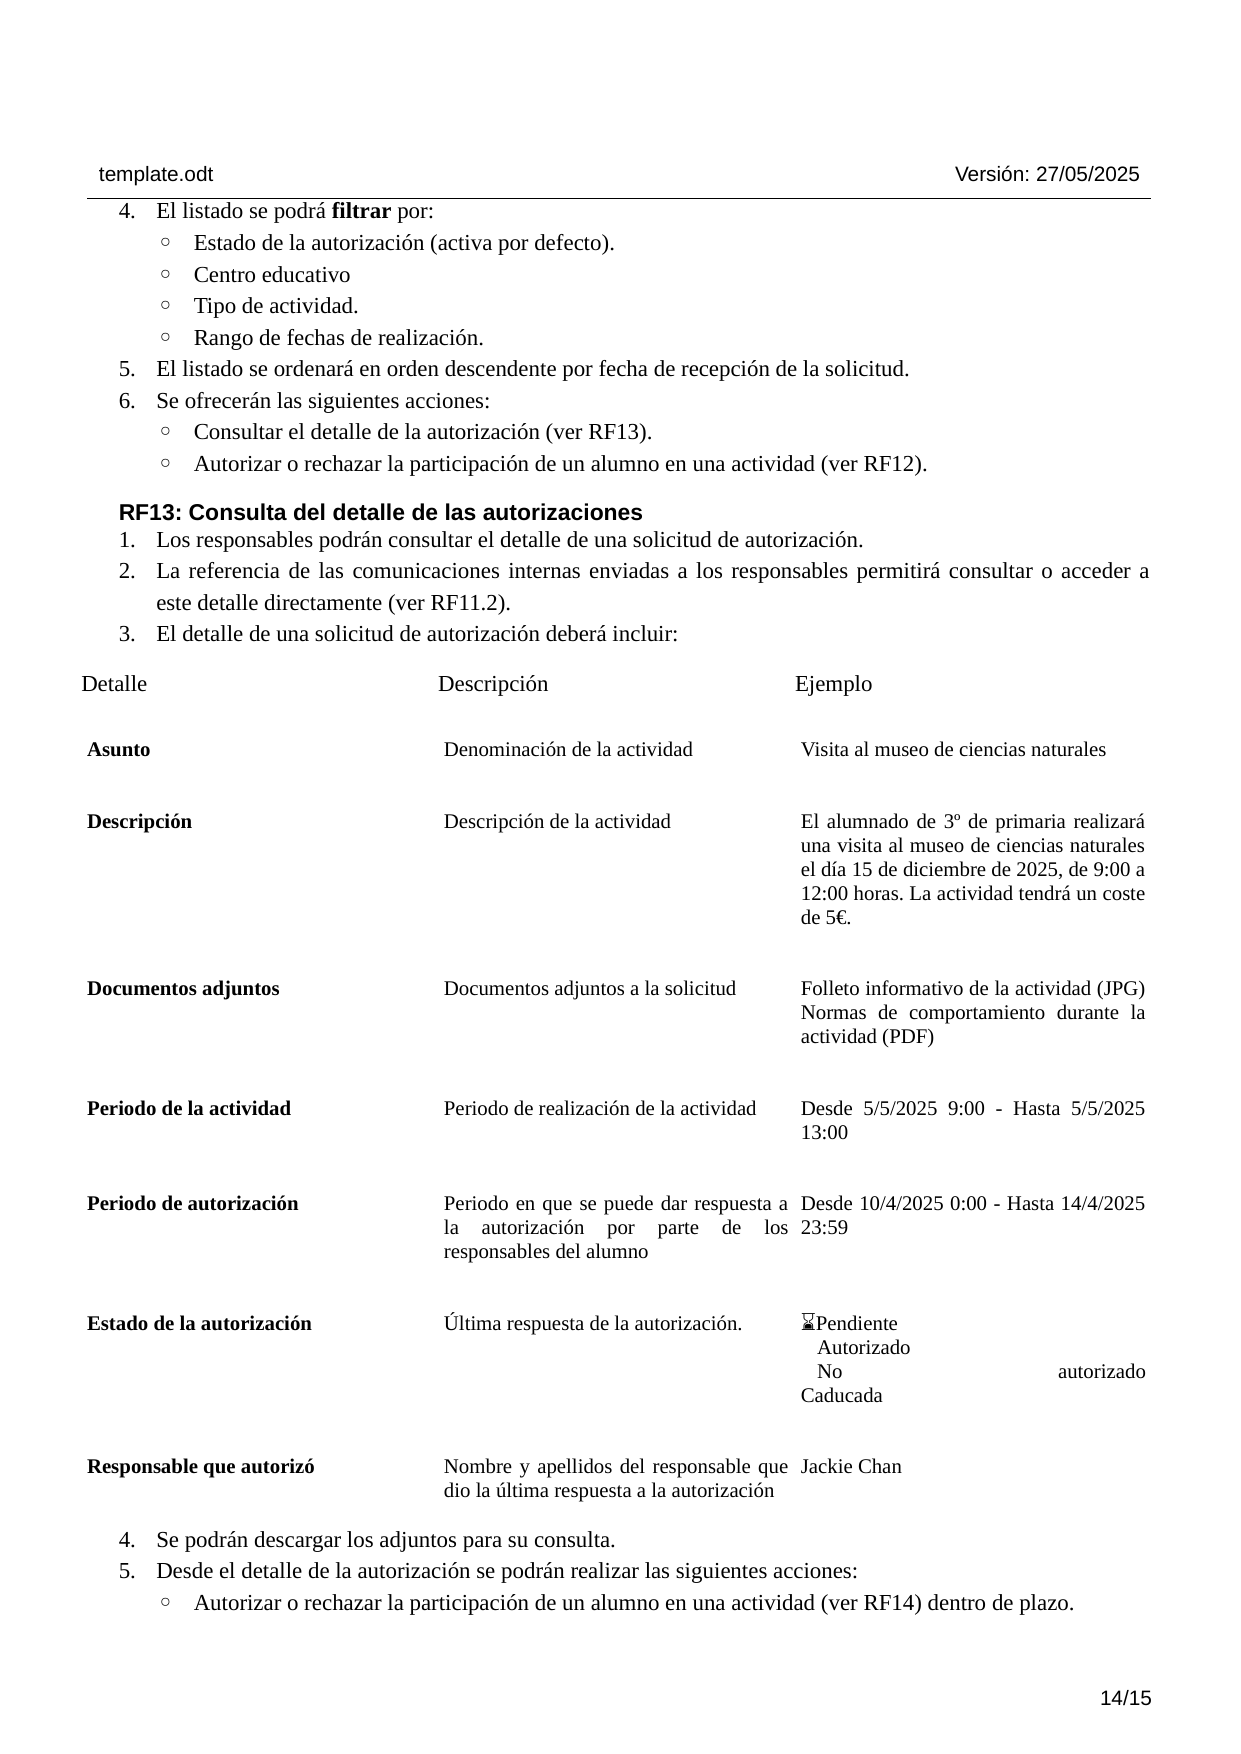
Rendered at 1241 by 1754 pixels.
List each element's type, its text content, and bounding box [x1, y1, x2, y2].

table_cell Denominación de la actividad [438, 714, 795, 785]
table_cell Descripción [81, 785, 438, 953]
table_cell Documentos adjuntos a la solicitud [438, 953, 795, 1072]
table_cell Última respuesta de la autorización. [438, 1287, 795, 1431]
table_cell Periodo de realización de la actividad [438, 1072, 795, 1167]
table_cell Desde 10/4/2025 0:00 - Hasta 14/4/2025 23:59 [795, 1168, 1152, 1287]
table_cell Folleto informativo de la actividad (JPG) Normas de comportamiento durante la actividad (PDF) [795, 953, 1152, 1072]
table_cell Nombre y apellidos del responsable que dio la última respuesta a la autorización [438, 1431, 795, 1526]
list Desde el detalle de la autorización se podrán realizar las siguientes acciones: [118, 1557, 1152, 1584]
list Rango de fechas de realización. [156, 324, 1152, 350]
table_cell Periodo en que se puede dar respuesta a la autorización por parte de los responsables del alumno [438, 1168, 795, 1287]
table_cell ⌛Pendiente ✅Autorizado ❌No autorizado Caducada [795, 1287, 1152, 1431]
list Consultar el detalle de la autorización (ver RF13). [156, 418, 1152, 445]
table_header Detalle [81, 652, 438, 714]
table_cell Asunto [81, 714, 438, 785]
table_cell Documentos adjuntos [81, 953, 438, 1072]
table_header Descripción [438, 652, 795, 714]
list Los responsables podrán consultar el detalle de una solicitud de autorización. [118, 526, 1152, 552]
list Tipo de actividad. [156, 292, 1152, 318]
table_cell Desde 5/5/2025 9:00 - Hasta 5/5/2025 13:00 [795, 1072, 1152, 1167]
table_cell Periodo de la actividad [81, 1072, 438, 1167]
table_cell Jackie Chan [795, 1431, 1152, 1526]
table_cell Responsable que autorizó [81, 1431, 438, 1526]
list El detalle de una solicitud de autorización deberá incluir: [118, 620, 1152, 647]
list Se ofrecerán las siguientes acciones: [118, 387, 1152, 413]
list Autorizar o rechazar la participación de un alumno en una actividad (ver RF12). [156, 450, 1152, 476]
list Estado de la autorización (activa por defecto). [156, 229, 1152, 255]
subtitle RF13: Consulta del detalle de las autorizaciones [118, 499, 1152, 526]
list El listado se ordenará en orden descendente por fecha de recepción de la solicitud. [118, 355, 1152, 382]
list Autorizar o rechazar la participación de un alumno en una actividad (ver RF14) dentro de plazo. [156, 1589, 1152, 1615]
list El listado se podrá filtrar por: [118, 197, 1152, 224]
list Centro educativo [156, 261, 1152, 287]
table_cell Periodo de autorización [81, 1168, 438, 1287]
table_header Ejemplo [795, 652, 1152, 714]
table_cell El alumnado de 3º de primaria realizará una visita al museo de ciencias naturales el día 15 de diciembre de 2025, de 9:00 a 12:00 horas. La actividad tendrá un coste de 5€. [795, 785, 1152, 953]
list La referencia de las comunicaciones internas enviadas a los responsables permitirá consultar o acceder a este detalle directamente (ver RF11.2). [118, 557, 1152, 615]
table_cell Descripción de la actividad [438, 785, 795, 953]
list Se podrán descargar los adjuntos para su consulta. [118, 1526, 1152, 1552]
table_cell Visita al museo de ciencias naturales [795, 714, 1152, 785]
table_cell Estado de la autorización [81, 1287, 438, 1431]
